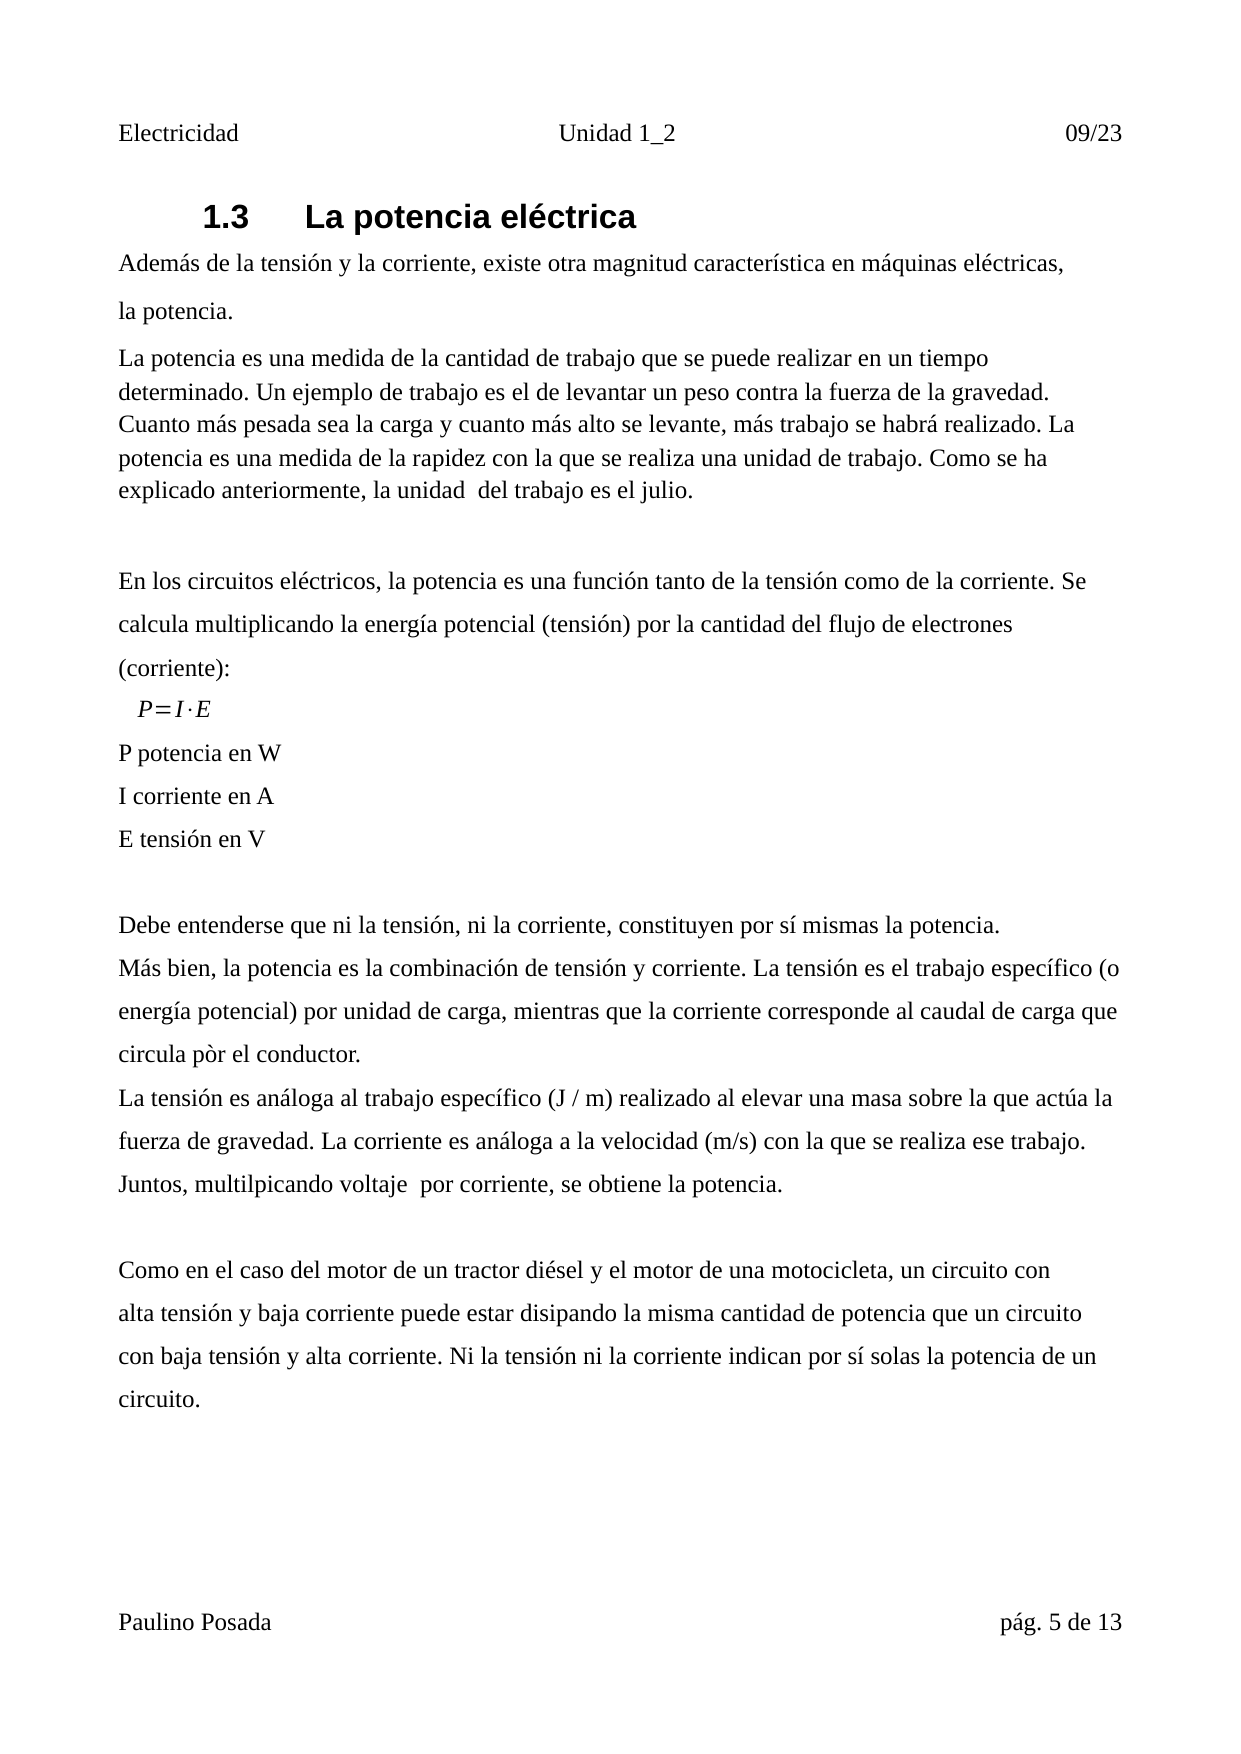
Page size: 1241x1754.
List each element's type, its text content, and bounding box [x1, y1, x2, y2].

text alta tensión y baja corriente puede estar disipando la misma cantidad de potencia que un circuito con baja tensión y alta corriente. Ni la tensión ni la corriente indican por sí solas la potencia de un circuito. [118, 1298, 1122, 1413]
text Además de la tensión y la corriente, existe otra magnitud característica en máquinas eléctricas, [118, 248, 1122, 277]
text En los circuitos eléctricos, la potencia es una función tanto de la tensión como de la corriente. Se calcula multiplicando la energía potencial (tensión) por la cantidad del flujo de electrones (corriente): [118, 566, 1122, 681]
text Como en el caso del motor de un tractor diésel y el motor de una motocicleta, un circuito con [118, 1255, 1122, 1284]
text E tensión en V [118, 824, 1122, 853]
text Debe entenderse que ni la tensión, ni la corriente, constituyen por sí mismas la potencia. [118, 910, 1122, 939]
text La tensión es análoga al trabajo específico (J / m) realizado al elevar una masa sobre la que actúa la fuerza de gravedad. La corriente es análoga a la velocidad (m/s) con la que se realiza ese trabajo. Juntos, multilpicando voltaje por corriente, se obtiene la potencia. [118, 1083, 1122, 1198]
text I corriente en A [118, 781, 1122, 809]
text La potencia es una medida de la cantidad de trabajo que se puede realizar en un tiempo determinado. Un ejemplo de trabajo es el de levantar un peso contra la fuerza de la gravedad. Cuanto más pesada sea la carga y cuanto más alto se levante, más trabajo se habrá realizado. La potencia es una medida de la rapidez con la que se realiza una unidad de trabajo. Como se ha explicado anteriormente, la unidad del trabajo es el julio. [118, 343, 1122, 504]
text P potencia en W [118, 738, 1122, 766]
subtitle La potencia eléctrica [193, 197, 1122, 236]
text Más bien, la potencia es la combinación de tensión y corriente. La tensión es el trabajo específico (o energía potencial) por unidad de carga, mientras que la corriente corresponde al caudal de carga que circula pòr el conductor. [118, 953, 1122, 1068]
text la potencia. [118, 296, 1122, 325]
